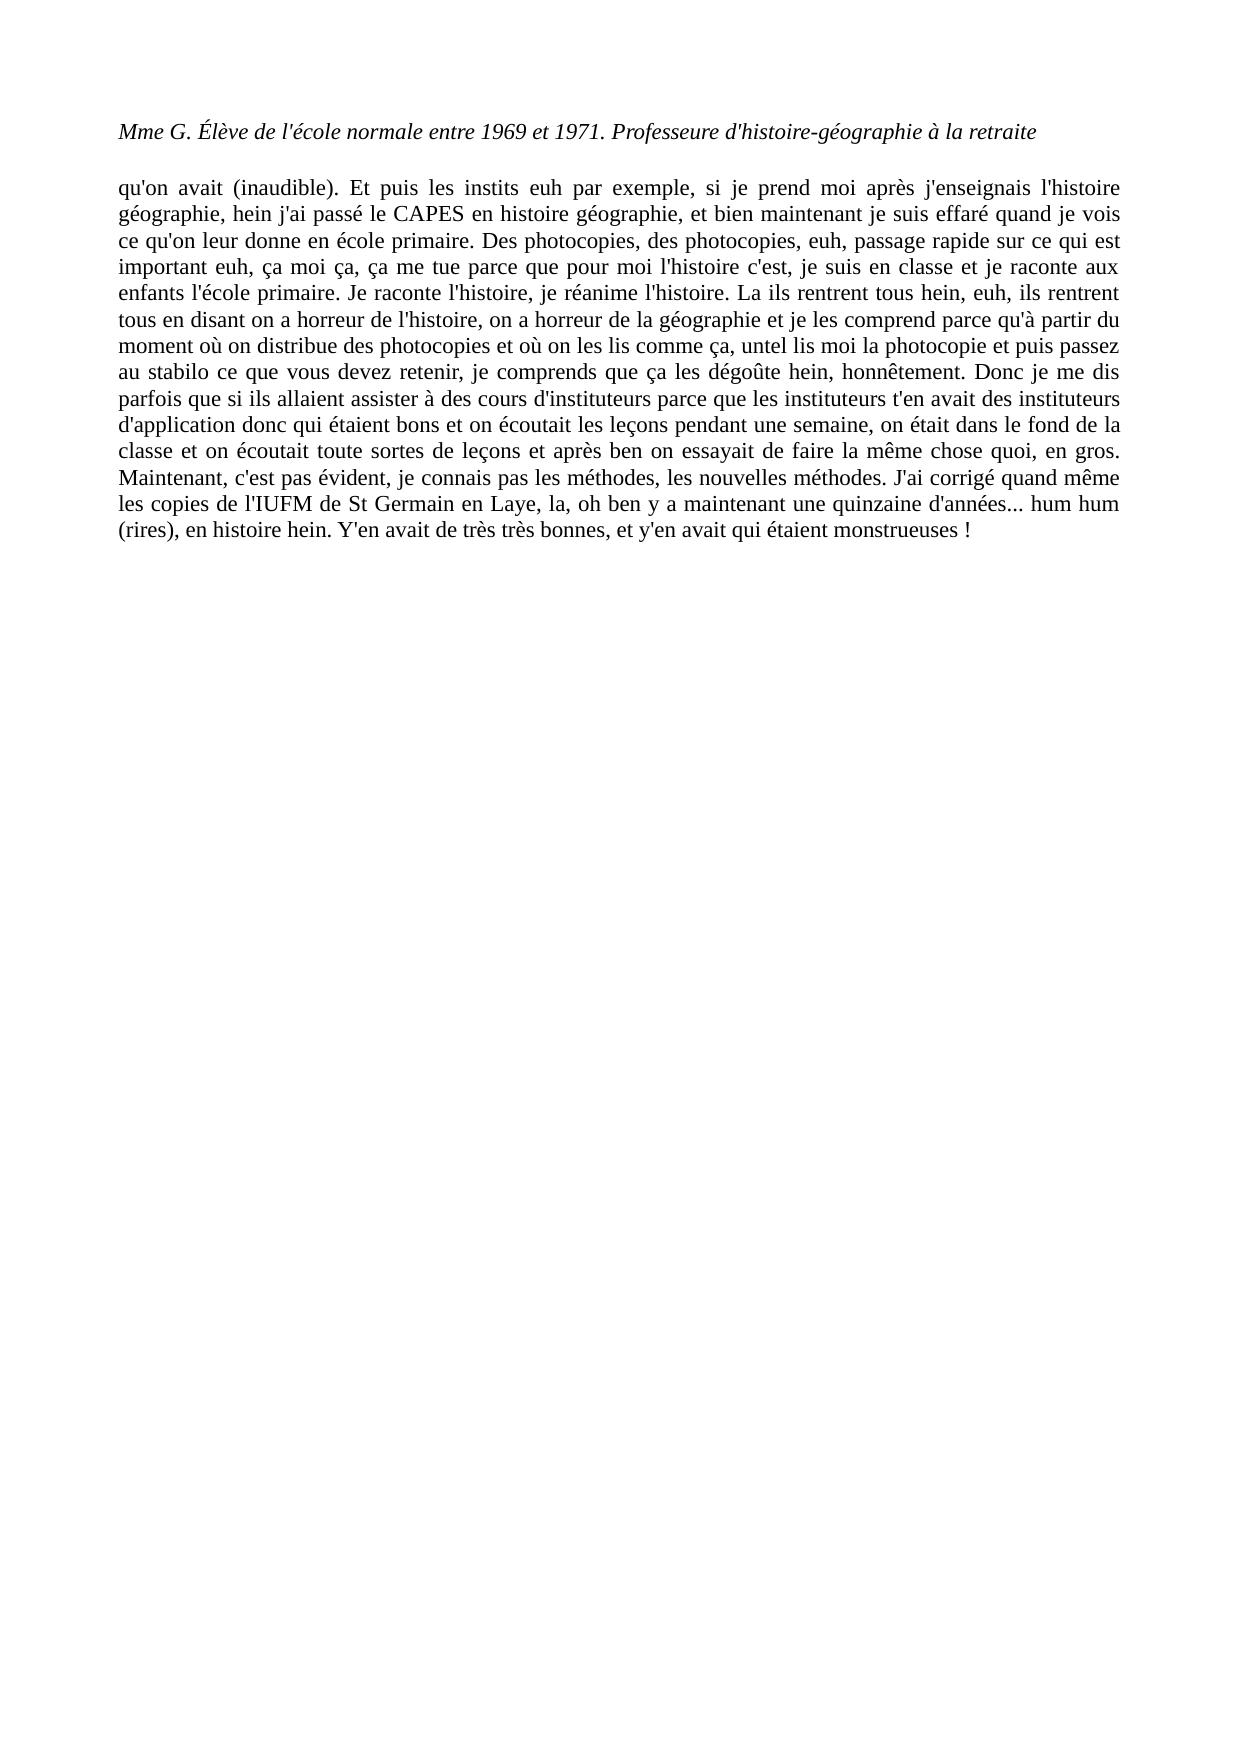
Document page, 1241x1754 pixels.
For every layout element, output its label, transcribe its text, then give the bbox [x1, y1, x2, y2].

text qu'on avait (inaudible). Et puis les instits euh par exemple, si je prend moi après j'enseignais l'histoire géographie, hein j'ai passé le CAPES en histoire géographie, et bien maintenant je suis effaré quand je vois ce qu'on leur donne en école primaire. Des photocopies, des photocopies, euh, passage rapide sur ce qui est important euh, ça moi ça, ça me tue parce que pour moi l'histoire c'est, je suis en classe et je raconte aux enfants l'école primaire. Je raconte l'histoire, je réanime l'histoire. La ils rentrent tous hein, euh, ils rentrent tous en disant on a horreur de l'histoire, on a horreur de la géographie et je les comprend parce qu'à partir du moment où on distribue des photocopies et où on les lis comme ça, untel lis moi la photocopie et puis passez au stabilo ce que vous devez retenir, je comprends que ça les dégoûte hein, honnêtement. Donc je me dis parfois que si ils allaient assister à des cours d'instituteurs parce que les instituteurs t'en avait des instituteurs d'application donc qui étaient bons et on écoutait les leçons pendant une semaine, on était dans le fond de la classe et on écoutait toute sortes de leçons et après ben on essayait de faire la même chose quoi, en gros. Maintenant, c'est pas évident, je connais pas les méthodes, les nouvelles méthodes. J'ai corrigé quand même les copies de l'IUFM de St Germain en Laye, la, oh ben y a maintenant une quinzaine d'années... hum hum (rires), en histoire hein. Y'en avait de très très bonnes, et y'en avait qui étaient monstrueuses ! [118, 174, 1122, 543]
